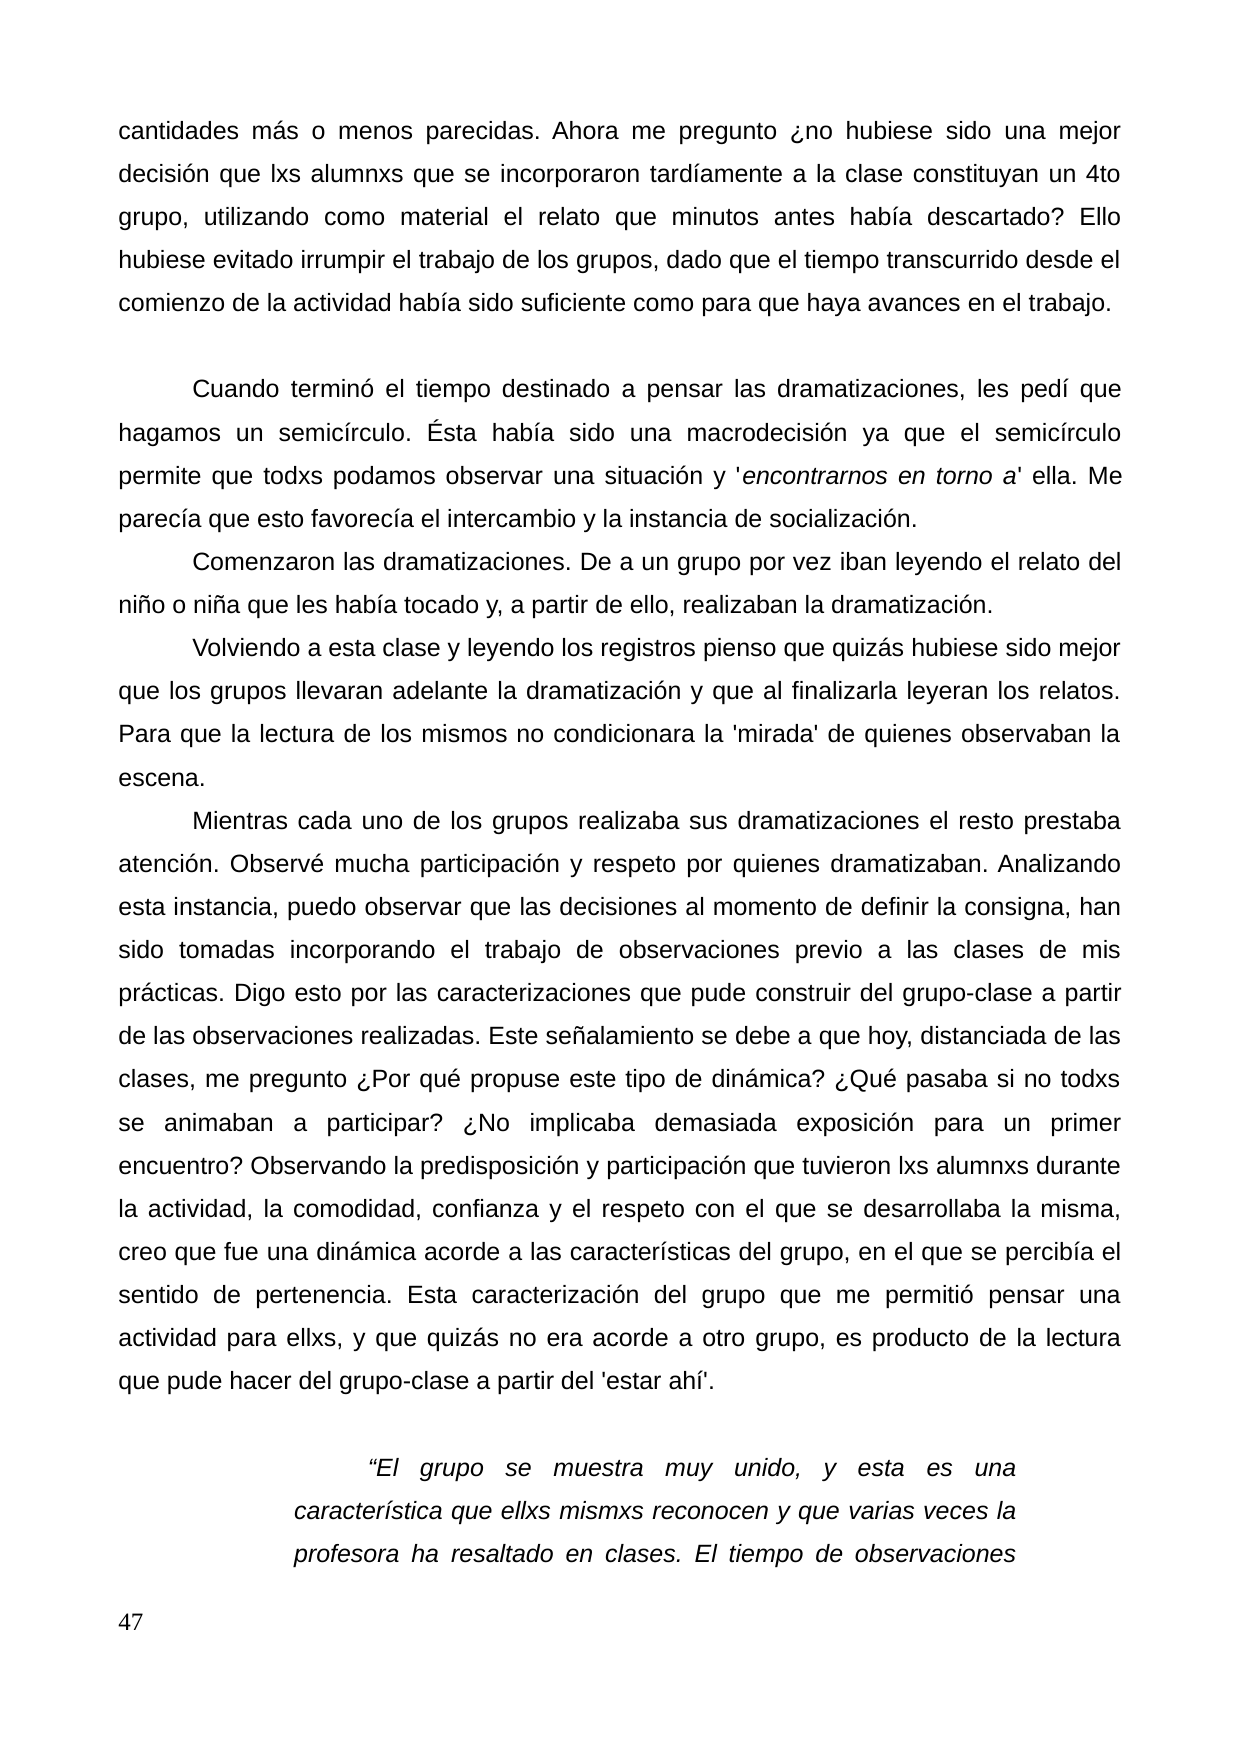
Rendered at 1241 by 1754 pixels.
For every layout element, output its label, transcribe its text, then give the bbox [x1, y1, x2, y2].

text “El grupo se muestra muy unido, y esta es una característica que ellxs mismxs reconocen y que varias veces la profesora ha resaltado en clases. El tiempo de observaciones [294, 1452, 1020, 1567]
text Cuando terminó el tiempo destinado a pensar las dramatizaciones, les pedí que hagamos un semicírculo. Ésta había sido una macrodecisión ya que el semicírculo permite que todxs podamos observar una situación y 'encontrarnos en torno a' ella. Me parecía que esto favorecía el intercambio y la instancia de socialización. [118, 374, 1123, 532]
text Mientras cada uno de los grupos realizaba sus dramatizaciones el resto prestaba atención. Observé mucha participación y respeto por quienes dramatizaban. Analizando esta instancia, puedo observar que las decisiones al momento de definir la consigna, han sido tomadas incorporando el trabajo de observaciones previo a las clases de mis prácticas. Digo esto por las caracterizaciones que pude construir del grupo-clase a partir de las observaciones realizadas. Este señalamiento se debe a que hoy, distanciada de las clases, me pregunto ¿Por qué propuse este tipo de dinámica? ¿Qué pasaba si no todxs se animaban a participar? ¿No implicaba demasiada exposición para un primer encuentro? Observando la predisposición y participación que tuvieron lxs alumnxs durante la actividad, la comodidad, confianza y el respeto con el que se desarrollaba la misma, creo que fue una dinámica acorde a las características del grupo, en el que se percibía el sentido de pertenencia. Esta caracterización del grupo que me permitió pensar una actividad para ellxs, y que quizás no era acorde a otro grupo, es producto de la lectura que pude hacer del grupo-clase a partir del 'estar ahí'. [118, 806, 1123, 1395]
text Comenzaron las dramatizaciones. De a un grupo por vez iban leyendo el relato del niño o niña que les había tocado y, a partir de ello, realizaban la dramatización. [118, 547, 1123, 619]
text Volviendo a esta clase y leyendo los registros pienso que quizás hubiese sido mejor que los grupos llevaran adelante la dramatización y que al finalizarla leyeran los relatos. Para que la lectura de los mismos no condicionara la 'mirada' de quienes observaban la escena. [118, 633, 1123, 791]
text cantidades más o menos parecidas. Ahora me pregunto ¿no hubiese sido una mejor decisión que lxs alumnxs que se incorporaron tardíamente a la clase constituyan un 4to grupo, utilizando como material el relato que minutos antes había descartado? Ello hubiese evitado irrumpir el trabajo de los grupos, dado que el tiempo transcurrido desde el comienzo de la actividad había sido suficiente como para que haya avances en el trabajo. [118, 116, 1123, 317]
